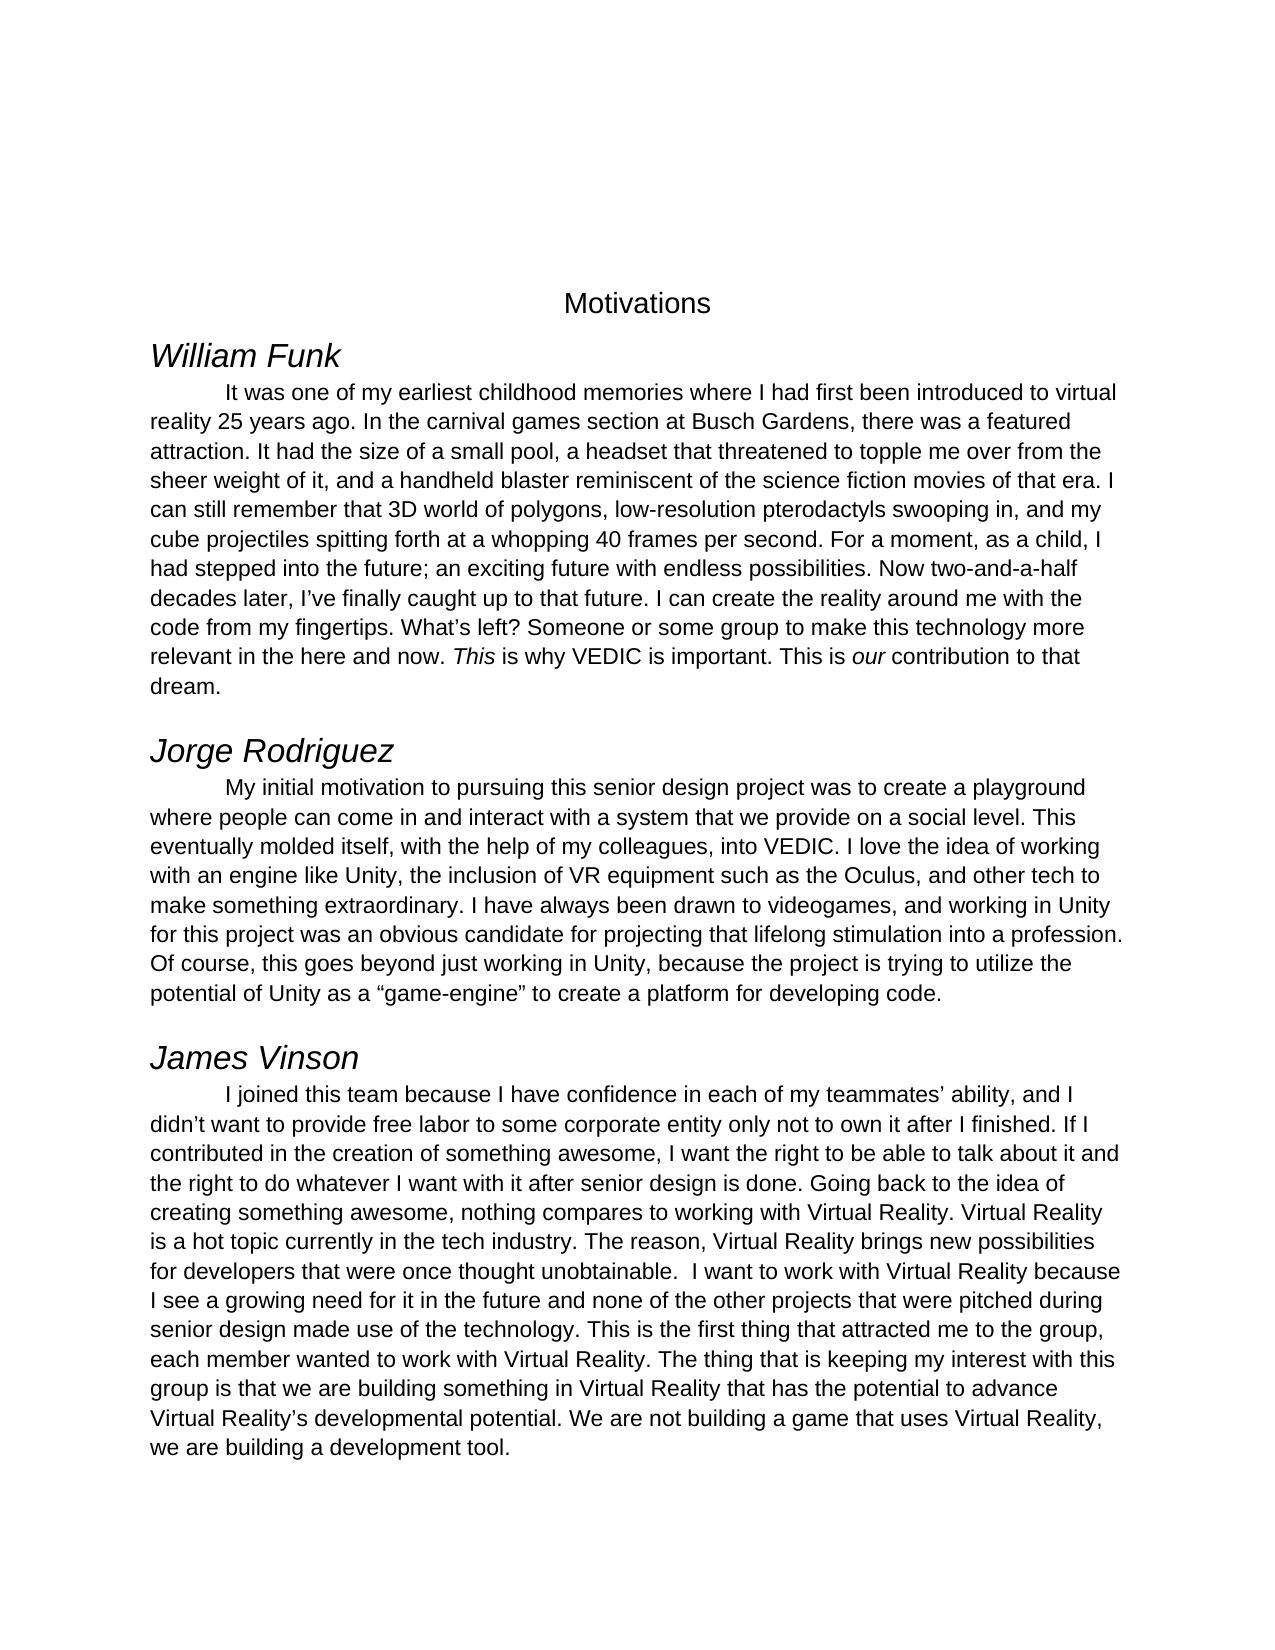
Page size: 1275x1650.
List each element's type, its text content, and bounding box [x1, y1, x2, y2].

subtitle William Funk [150, 337, 1125, 374]
text It was one of my earliest childhood memories where I had first been introduced to virtual reality 25 years ago. In the carnival games section at Busch Gardens, there was a featured attraction. It had the size of a small pool, a headset that threatened to topple me over from the sheer weight of it, and a handheld blaster reminiscent of the science fiction movies of that era. I can still remember that 3D world of polygons, low-resolution pterodactyls swooping in, and my cube projectiles spitting forth at a whopping 40 frames per second. For a moment, as a child, I had stepped into the future; an exciting future with endless possibilities. Now two-and-a-half decades later, I’ve finally caught up to that future. I can create the reality around me with the code from my fingertips. What’s left? Someone or some group to make this technology more relevant in the here and now. This is why VEDIC is important. This is our contribution to that dream. [150, 379, 1125, 699]
subtitle James Vinson [150, 1039, 1125, 1077]
text My initial motivation to pursuing this senior design project was to create a playground where people can come in and interact with a system that we provide on a social level. This eventually molded itself, with the help of my colleagues, into VEDIC. I love the idea of working with an engine like Unity, the inclusion of VR equipment such as the Oculus, and other tech to make something extraordinary. I have always been drawn to videogames, and working in Unity for this project was an obvious candidate for projecting that lifelong stimulation into a profession. Of course, this goes beyond just working in Unity, because the project is trying to utilize the potential of Unity as a “game-engine” to create a platform for developing code. [150, 775, 1125, 1006]
subtitle Jorge Rodriguez [150, 732, 1125, 769]
text I joined this team because I have confidence in each of my teammates’ ability, and I didn’t want to provide free labor to some corporate entity only not to own it after I finished. If I contributed in the creation of something awesome, I want the right to be able to talk about it and the right to do whatever I want with it after senior design is done. Going back to the idea of creating something awesome, nothing compares to working with Virtual Reality. Virtual Reality is a hot topic currently in the tech industry. The reason, Virtual Reality brings new possibilities for developers that were once thought unobtainable. I want to work with Virtual Reality because I see a growing need for it in the future and none of the other projects that were pitched during senior design made use of the technology. This is the first thing that attracted me to the group, each member wanted to work with Virtual Reality. The thing that is keeping my interest with this group is that we are building something in Virtual Reality that has the potential to advance Virtual Reality’s developmental potential. We are not building a game that uses Virtual Reality, we are building a development tool. [150, 1082, 1125, 1460]
subtitle Motivations [150, 287, 1125, 319]
